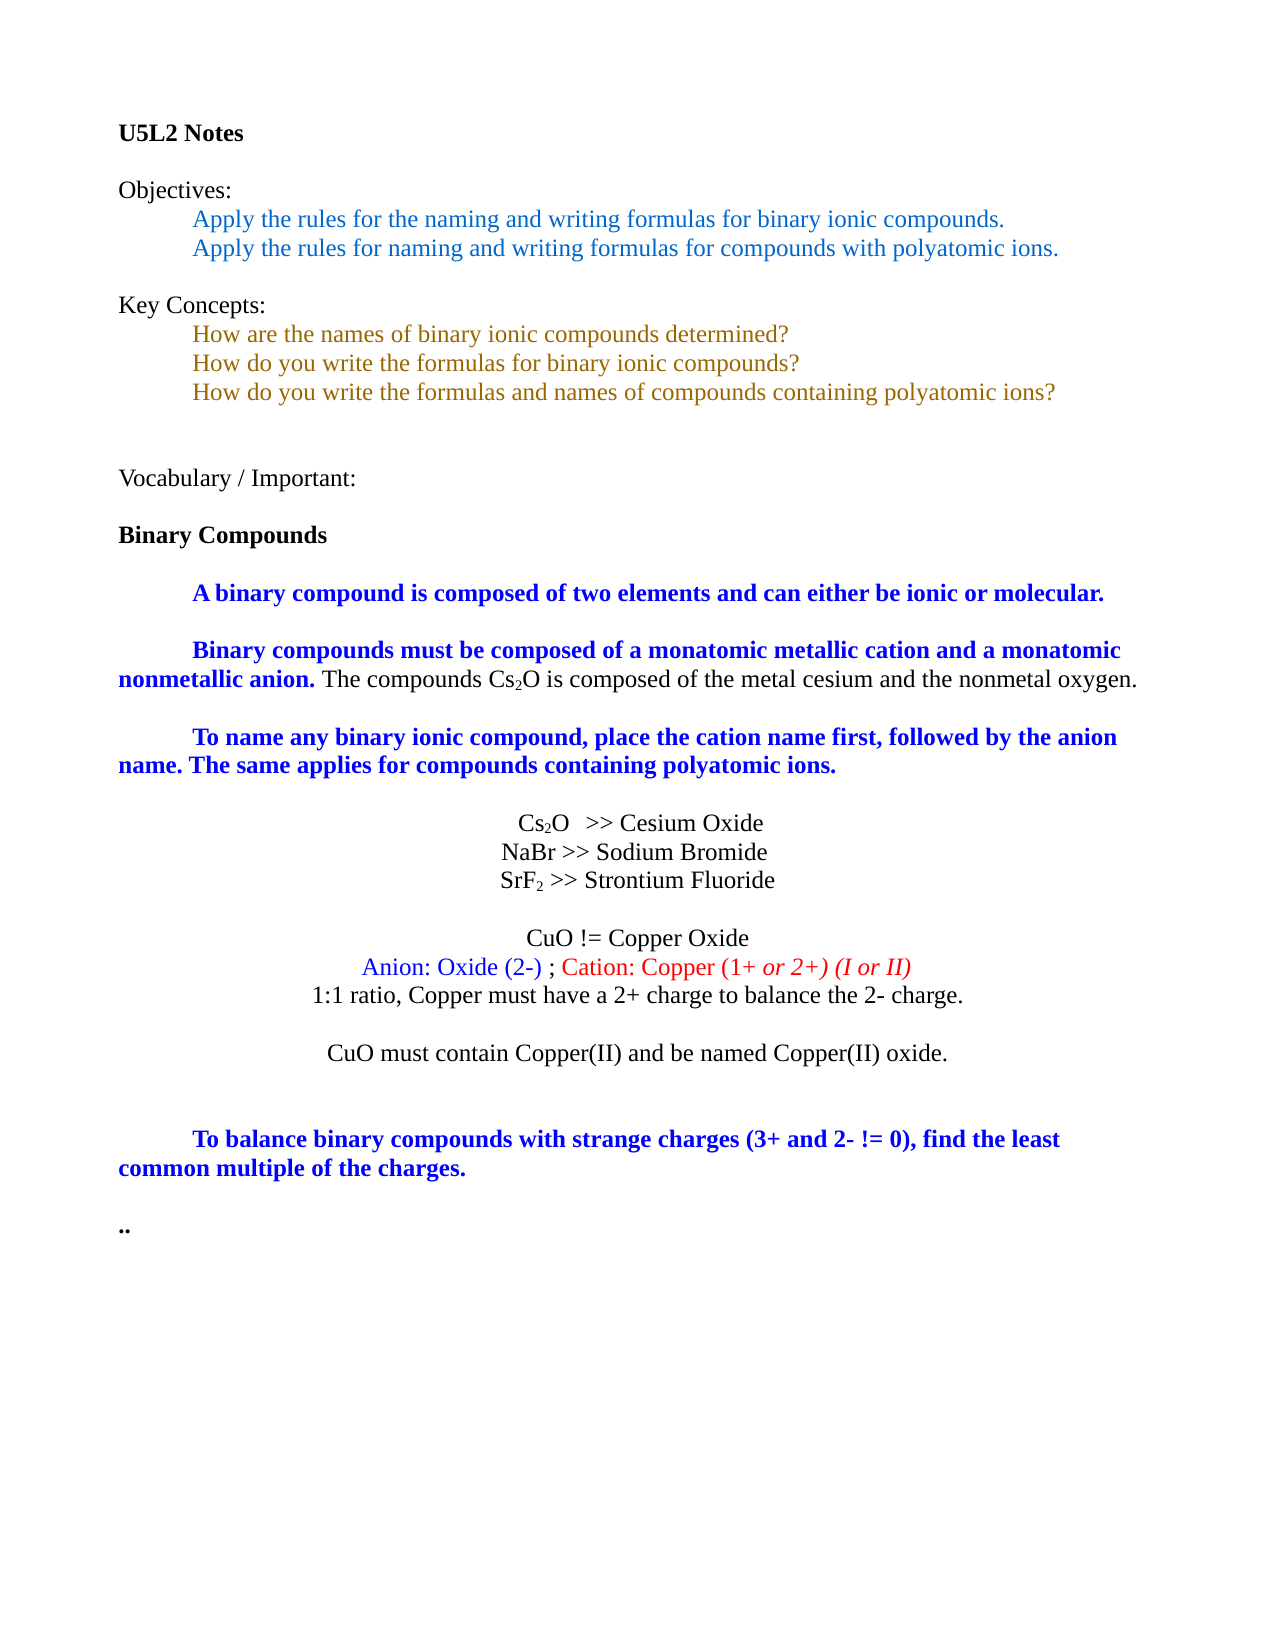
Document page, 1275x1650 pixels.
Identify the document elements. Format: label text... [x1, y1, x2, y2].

text How do you write the formulas and names of compounds containing polyatomic ions? [118, 377, 1157, 406]
text To name any binary ionic compound, place the cation name first, followed by the anion name. The same applies for compounds containing polyatomic ions. [118, 722, 1157, 779]
text SrF2 >> Strontium Fluoride [118, 866, 1157, 894]
text 1:1 ratio, Copper must have a 2+ charge to balance the 2- charge. [118, 981, 1157, 1009]
text Binary Compounds [118, 521, 1157, 549]
text Vocabulary / Important: [118, 463, 1157, 492]
text .. [118, 1211, 1157, 1239]
text A binary compound is composed of two elements and can either be ionic or molecular. [118, 578, 1157, 607]
text Cs2O >> Cesium Oxide [118, 808, 1157, 837]
text NaBr >> Sodium Bromide [118, 837, 1157, 866]
text Anion: Oxide (2-) ; Cation: Copper (1+ or 2+) (I or II) [118, 952, 1157, 981]
text Apply the rules for the naming and writing formulas for binary ionic compounds. [118, 204, 1157, 233]
text Key Concepts: [118, 291, 1157, 319]
text CuO != Copper Oxide [118, 923, 1157, 952]
text U5L2 Notes [118, 118, 1157, 147]
text Apply the rules for naming and writing formulas for compounds with polyatomic ions. [118, 233, 1157, 262]
text How are the names of binary ionic compounds determined? [118, 319, 1157, 348]
text How do you write the formulas for binary ionic compounds? [118, 348, 1157, 377]
text Binary compounds must be composed of a monatomic metallic cation and a monatomic nonmetallic anion. The compounds Cs2O is composed of the metal cesium and the nonmetal oxygen. [118, 636, 1157, 693]
text CuO must contain Copper(II) and be named Copper(II) oxide. [118, 1038, 1157, 1067]
text To balance binary compounds with strange charges (3+ and 2- != 0), find the least common multiple of the charges. [118, 1124, 1157, 1182]
text Objectives: [118, 176, 1157, 204]
